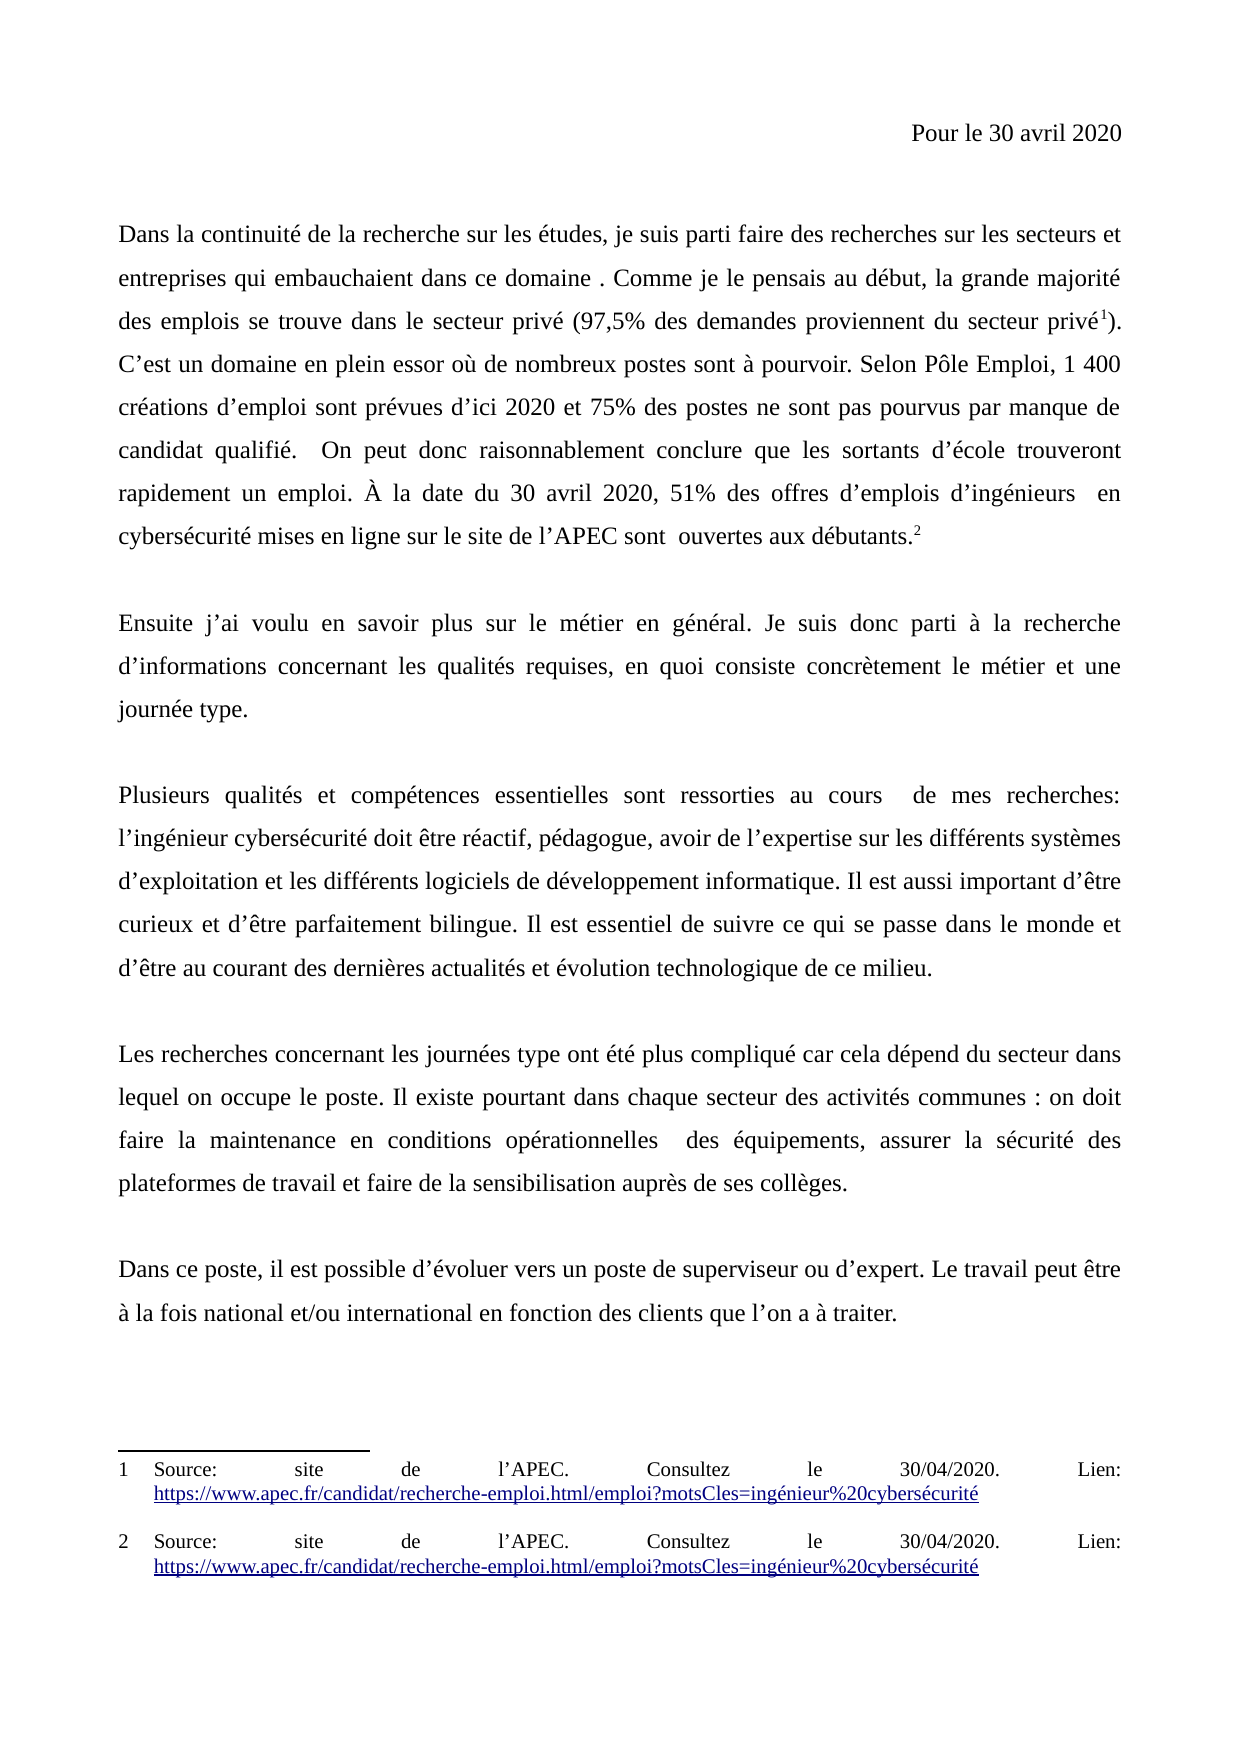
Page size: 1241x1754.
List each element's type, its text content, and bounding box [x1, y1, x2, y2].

text Les recherches concernant les journées type ont été plus compliqué car cela dépend du secteur dans lequel on occupe le poste. Il existe pourtant dans chaque secteur des activités communes : on doit faire la maintenance en conditions opérationnelles des équipements, assurer la sécurité des plateformes de travail et faire de la sensibilisation auprès de ses collèges. [118, 1039, 1122, 1197]
text Dans la continuité de la recherche sur les études, je suis parti faire des recherches sur les secteurs et entreprises qui embauchaient dans ce domaine . Comme je le pensais au début, la grande majorité des emplois se trouve dans le secteur privé (97,5% des demandes proviennent du secteur privé). C’est un domaine en plein essor où de nombreux postes sont à pourvoir. Selon Pôle Emploi, 1 400 créations d’emploi sont prévues d’ici 2020 et 75% des postes ne sont pas pourvus par manque de candidat qualifié. On peut donc raisonnablement conclure que les sortants d’école trouveront rapidement un emploi. À la date du 30 avril 2020, 51% des offres d’emplois d’ingénieurs en cybersécurité mises en ligne sur le site de l’APEC sont ouvertes aux débutants. [118, 219, 1122, 550]
text Plusieurs qualités et compétences essentielles sont ressorties au cours de mes recherches: l’ingénieur cybersécurité doit être réactif, pédagogue, avoir de l’expertise sur les différents systèmes d’exploitation et les différents logiciels de développement informatique. Il est aussi important d’être curieux et d’être parfaitement bilingue. Il est essentiel de suivre ce qui se passe dans le monde et d’être au courant des dernières actualités et évolution technologique de ce milieu. [118, 780, 1122, 981]
text Ensuite j’ai voulu en savoir plus sur le métier en général. Je suis donc parti à la recherche d’informations concernant les qualités requises, en quoi consiste concrètement le métier et une journée type. [118, 608, 1122, 723]
text Dans ce poste, il est possible d’évoluer vers un poste de superviseur ou d’expert. Le travail peut être à la fois national et/ou international en fonction des clients que l’on a à traiter. [118, 1254, 1122, 1326]
text Source: site de l’APEC. Consultez le 30/04/2020. Lien: https://www.apec.fr/candidat/recherche-emploi.html/emploi?motsCles=ingénieur%20cybersécurité [118, 1529, 1122, 1578]
text Source: site de l’APEC. Consultez le 30/04/2020. Lien: https://www.apec.fr/candidat/recherche-emploi.html/emploi?motsCles=ingénieur%20cybersécurité [118, 1457, 1122, 1505]
